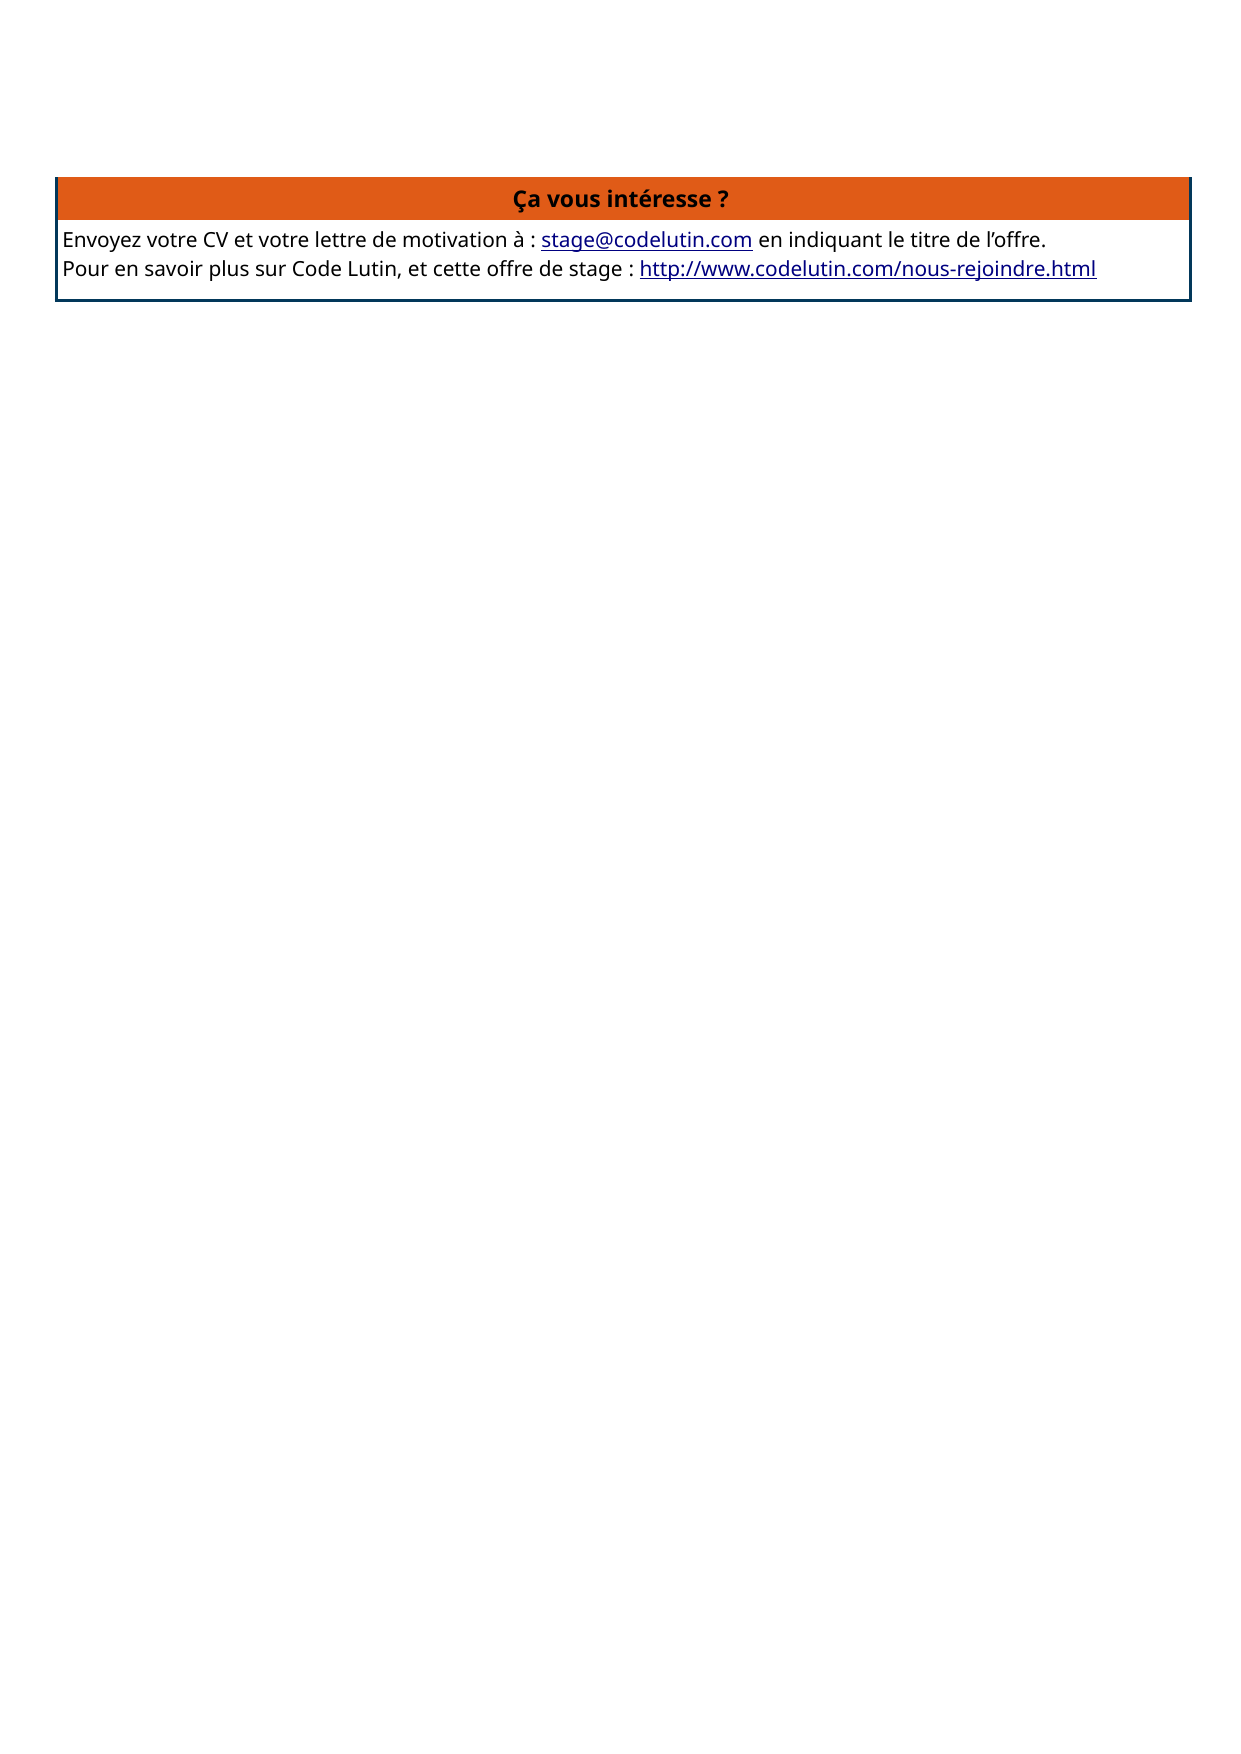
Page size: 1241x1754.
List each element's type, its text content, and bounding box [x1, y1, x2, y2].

table_cell Envoyez votre CV et votre lettre de motivation à : stage@codelutin.com en indiquant le titre de l’offre. Pour en savoir plus sur Code Lutin, et cette offre de stage : http://www.codelutin.com/nous-rejoindre.html [58, 220, 1189, 299]
table_cell Ça vous intéresse ? [58, 177, 1189, 220]
